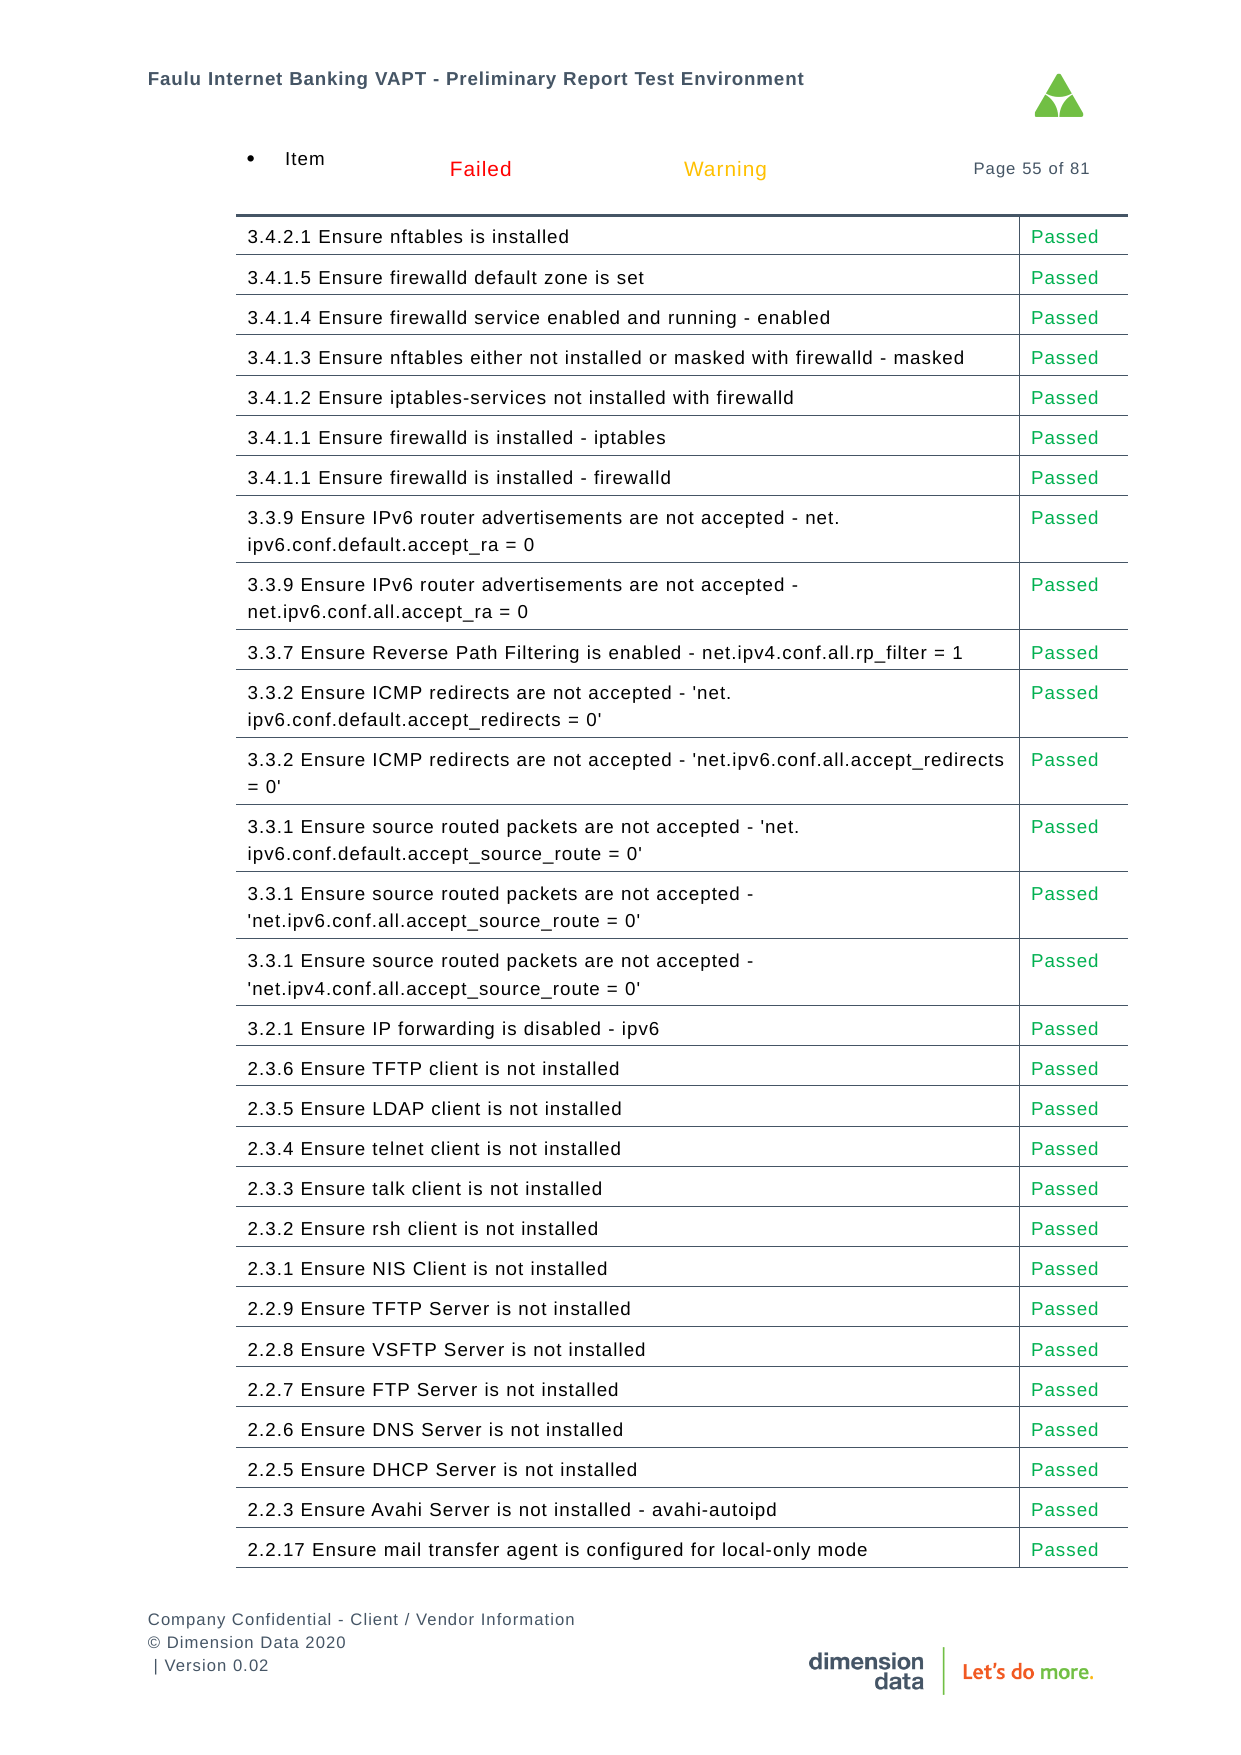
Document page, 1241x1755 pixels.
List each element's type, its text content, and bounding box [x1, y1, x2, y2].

table_cell 2.2.9 Ensure TFTP Server is not installed [236, 1287, 1019, 1326]
table_cell 2.3.3 Ensure talk client is not installed [236, 1167, 1019, 1206]
table_cell Passed [1020, 295, 1128, 334]
table_cell 2.3.2 Ensure rsh client is not installed [236, 1207, 1019, 1246]
table_cell Passed [1020, 1167, 1128, 1206]
table_cell Passed [1020, 1006, 1128, 1045]
table_cell Passed [1020, 630, 1128, 669]
table_header Item [236, 148, 438, 214]
table_cell 3.4.1.1 Ensure firewalld is installed - firewalld [236, 456, 1019, 495]
table_cell 2.3.4 Ensure telnet client is not installed [236, 1127, 1019, 1166]
table_cell 3.3.7 Ensure Reverse Path Filtering is enabled - net.ipv4.conf.all.rp_filter = 1 [236, 630, 1019, 669]
table_cell Passed [1020, 1327, 1128, 1366]
table_cell 2.3.6 Ensure TFTP client is not installed [236, 1046, 1019, 1085]
table_cell Passed [1020, 1448, 1128, 1486]
table_cell 3.4.1.1 Ensure firewalld is installed - iptables [236, 416, 1019, 455]
table_cell 3.4.1.5 Ensure firewalld default zone is set [236, 255, 1019, 294]
table_cell 3.4.2.1 Ensure nftables is installed [236, 217, 1019, 254]
table_header Failed [438, 148, 673, 214]
table_cell 3.3.2 Ensure ICMP redirects are not accepted - 'net.ipv6.conf.all.accept_redirects = 0' [236, 738, 1019, 804]
table_cell Passed [1020, 1046, 1128, 1085]
table_cell Passed [1020, 939, 1128, 1005]
table_cell 2.2.17 Ensure mail transfer agent is configured for local-only mode [236, 1528, 1019, 1567]
table_cell 3.3.9 Ensure IPv6 router advertisements are not accepted - net.ipv6.conf.all.accept_ra = 0 [236, 563, 1019, 629]
table_cell Passed [1020, 1207, 1128, 1246]
table_cell 2.2.7 Ensure FTP Server is not installed [236, 1367, 1019, 1406]
table_cell 3.3.1 Ensure source routed packets are not accepted - 'net.ipv4.conf.all.accept_source_route = 0' [236, 939, 1019, 1005]
table_cell Passed [1020, 217, 1128, 254]
table_cell 2.2.3 Ensure Avahi Server is not installed - avahi-autoipd [236, 1488, 1019, 1527]
table_cell Passed [1020, 416, 1128, 455]
table_cell Passed [1020, 738, 1128, 804]
table_header Passed [935, 148, 1128, 214]
table_cell Passed [1020, 563, 1128, 629]
table_cell 3.4.1.3 Ensure nftables either not installed or masked with firewalld - masked [236, 335, 1019, 374]
table_cell 3.3.9 Ensure IPv6 router advertisements are not accepted - net. ipv6.conf.default.accept_ra = 0 [236, 496, 1019, 562]
table_cell Passed [1020, 872, 1128, 938]
table_cell Passed [1020, 670, 1128, 736]
table_cell 3.4.1.2 Ensure iptables-services not installed with firewalld [236, 376, 1019, 414]
table_cell 2.3.5 Ensure LDAP client is not installed [236, 1086, 1019, 1126]
table_cell Passed [1020, 255, 1128, 294]
table_cell 3.4.1.4 Ensure firewalld service enabled and running - enabled [236, 295, 1019, 334]
table_cell Passed [1020, 1127, 1128, 1166]
table_cell Passed [1020, 1488, 1128, 1527]
table_cell Passed [1020, 1287, 1128, 1326]
table_cell 3.3.1 Ensure source routed packets are not accepted - 'net.ipv6.conf.all.accept_source_route = 0' [236, 872, 1019, 938]
table_cell 2.2.5 Ensure DHCP Server is not installed [236, 1448, 1019, 1486]
table_header Warning [673, 148, 935, 214]
table_cell 2.2.6 Ensure DNS Server is not installed [236, 1407, 1019, 1446]
table_cell Passed [1020, 1247, 1128, 1286]
table_cell 3.2.1 Ensure IP forwarding is disabled - ipv6 [236, 1006, 1019, 1045]
table_cell Passed [1020, 1528, 1128, 1567]
table_cell Passed [1020, 496, 1128, 562]
table_cell Passed [1020, 1407, 1128, 1446]
table_cell Passed [1020, 805, 1128, 871]
table_cell Passed [1020, 376, 1128, 414]
table_cell 2.2.8 Ensure VSFTP Server is not installed [236, 1327, 1019, 1366]
table_cell 3.3.2 Ensure ICMP redirects are not accepted - 'net. ipv6.conf.default.accept_redirects = 0' [236, 670, 1019, 736]
table_cell 3.3.1 Ensure source routed packets are not accepted - 'net. ipv6.conf.default.accept_source_route = 0' [236, 805, 1019, 871]
table_cell Passed [1020, 456, 1128, 495]
table_cell Passed [1020, 335, 1128, 374]
table_cell Passed [1020, 1367, 1128, 1406]
table_cell 2.3.1 Ensure NIS Client is not installed [236, 1247, 1019, 1286]
table_cell Passed [1020, 1086, 1128, 1126]
